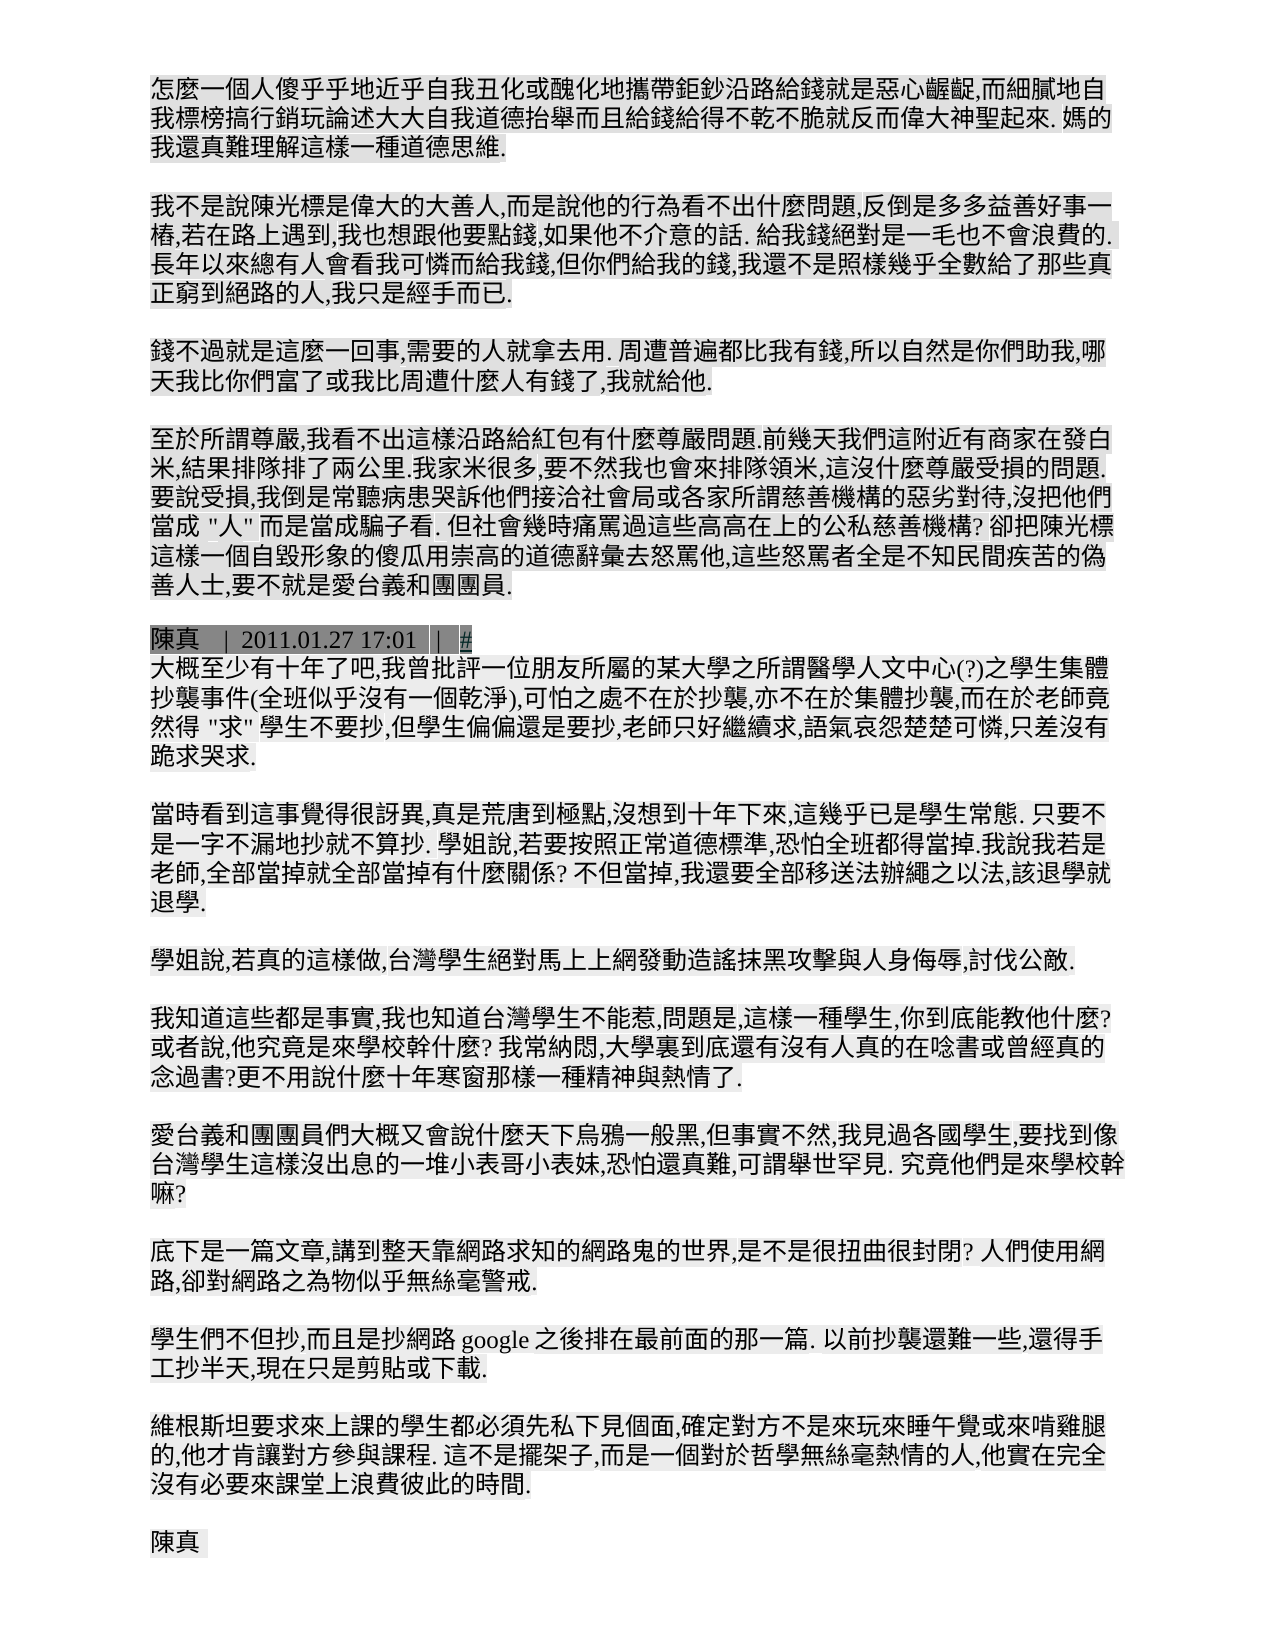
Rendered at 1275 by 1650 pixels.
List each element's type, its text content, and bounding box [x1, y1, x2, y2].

text 大概至少有十年了吧,我曾批評一位朋友所屬的某大學之所謂醫學人文中心(?)之學生集體抄襲事件(全班似乎沒有一個乾淨),可怕之處不在於抄襲,亦不在於集體抄襲,而在於老師竟然得 "求" 學生不要抄,但學生偏偏還是要抄,老師只好繼續求,語氣哀怨楚楚可憐,只差沒有跪求哭求. 當時看到這事覺得很訝異,真是荒唐到極點,沒想到十年下來,這幾乎已是學生常態. 只要不是一字不漏地抄就不算抄. 學姐說,若要按照正常道德標準,恐怕全班都得當掉.我說我若是老師,全部當掉就全部當掉有什麼關係? 不但當掉,我還要全部移送法辦繩之以法,該退學就退學. 學姐說,若真的這樣做,台灣學生絕對馬上上網發動造謠抹黑攻擊與人身侮辱,討伐公敵. 我知道這些都是事實,我也知道台灣學生不能惹,問題是,這樣一種學生,你到底能教他什麼?或者說,他究竟是來學校幹什麼? 我常納悶,大學裏到底還有沒有人真的在唸書或曾經真的念過書?更不用說什麼十年寒窗那樣一種精神與熱情了. 愛台義和團團員們大概又會說什麼天下烏鴉一般黑,但事實不然,我見過各國學生,要找到像台灣學生這樣沒出息的一堆小表哥小表妹,恐怕還真難,可謂舉世罕見. 究竟他們是來學校幹嘛? 底下是一篇文章,講到整天靠網路求知的網路鬼的世界,是不是很扭曲很封閉? 人們使用網路,卻對網路之為物似乎無絲毫警戒. 學生們不但抄,而且是抄網路google之後排在最前面的那一篇. 以前抄襲還難一些,還得手工抄半天,現在只是剪貼或下載. 維根斯坦要求來上課的學生都必須先私下見個面,確定對方不是來玩來睡午覺或來啃雞腿的,他才肯讓對方參與課程. 這不是擺架子,而是一個對於哲學無絲毫熱情的人,他實在完全沒有必要來課堂上浪費彼此的時間. 陳真 [150, 654, 1125, 1558]
text 怎麼一個人傻乎乎地近乎自我丑化或醜化地攜帶鉅鈔沿路給錢就是惡心齷齪,而細膩地自我標榜搞行銷玩論述大大自我道德抬舉而且給錢給得不乾不脆就反而偉大神聖起來. 媽的我還真難理解這樣一種道德思維. 我不是說陳光標是偉大的大善人,而是說他的行為看不出什麼問題,反倒是多多益善好事一樁,若在路上遇到,我也想跟他要點錢,如果他不介意的話. 給我錢絕對是一毛也不會浪費的. 長年以來總有人會看我可憐而給我錢,但你們給我的錢,我還不是照樣幾乎全數給了那些真正窮到絕路的人,我只是經手而已. 錢不過就是這麼一回事,需要的人就拿去用. 周遭普遍都比我有錢,所以自然是你們助我,哪天我比你們富了或我比周遭什麼人有錢了,我就給他. 至於所謂尊嚴,我看不出這樣沿路給紅包有什麼尊嚴問題.前幾天我們這附近有商家在發白米,結果排隊排了兩公里.我家米很多,要不然我也會來排隊領米,這沒什麼尊嚴受損的問題.要說受損,我倒是常聽病患哭訴他們接洽社會局或各家所謂慈善機構的惡劣對待,沒把他們當成 "人" 而是當成騙子看. 但社會幾時痛罵過這些高高在上的公私慈善機構? 卻把陳光標這樣一個自毀形象的傻瓜用崇高的道德辭彙去怒罵他,這些怒罵者全是不知民間疾苦的偽善人士,要不就是愛台義和團團員. [150, 75, 1125, 600]
text 陳真 | 2011.01.27 17:01 | # [150, 625, 1125, 654]
